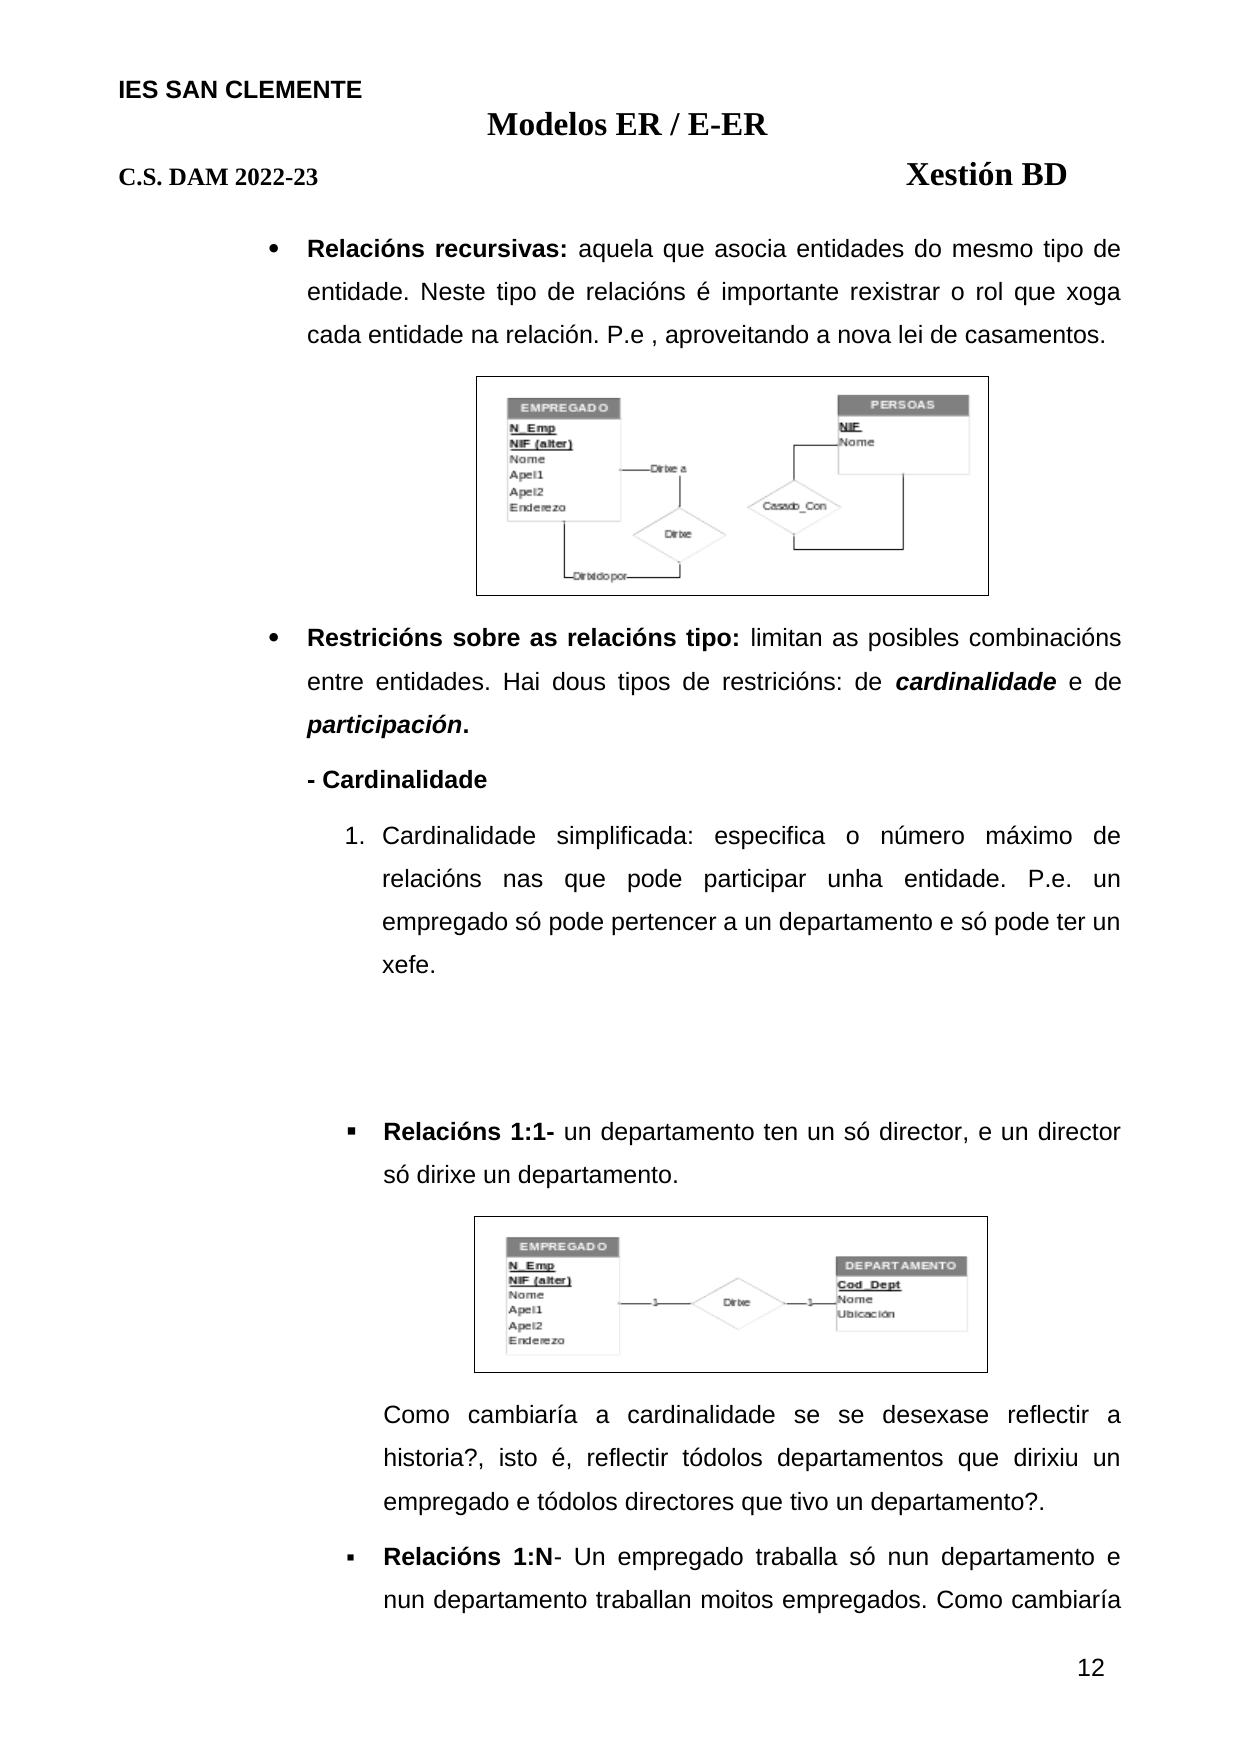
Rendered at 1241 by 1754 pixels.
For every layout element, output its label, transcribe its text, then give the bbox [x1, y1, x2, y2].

list Relacións recursivas: aquela que asocia entidades do mesmo tipo de entidade. Neste tipo de relacións é importante rexistrar o rol que xoga cada entidade na relación. P.e , aproveitando a nova lei de casamentos. [269, 234, 1122, 349]
list - Cardinalidade [269, 765, 1122, 794]
list Como cambiaría a cardinalidade se se desexase reflectir a historia?, isto é, reflectir tódolos departamentos que dirixiu un empregado e tódolos directores que tivo un departamento?. [346, 1400, 1122, 1515]
list Restricións sobre as relacións tipo: limitan as posibles combinacións entre entidades. Hai dous tipos de restricións: de cardinalidade e de participación. [269, 623, 1122, 738]
list Relacións 1:1- un departamento ten un só director, e un director só dirixe un departamento. [346, 1117, 1122, 1189]
list Relacións 1:N- Un empregado traballa só nun departamento e nun departamento traballan moitos empregados. Como cambiaría [346, 1542, 1122, 1614]
list Cardinalidade simplificada: especifica o número máximo de relacións nas que pode participar unha entidade. P.e. un empregado só pode pertencer a un departamento e só pode ter un xefe. [344, 821, 1122, 979]
